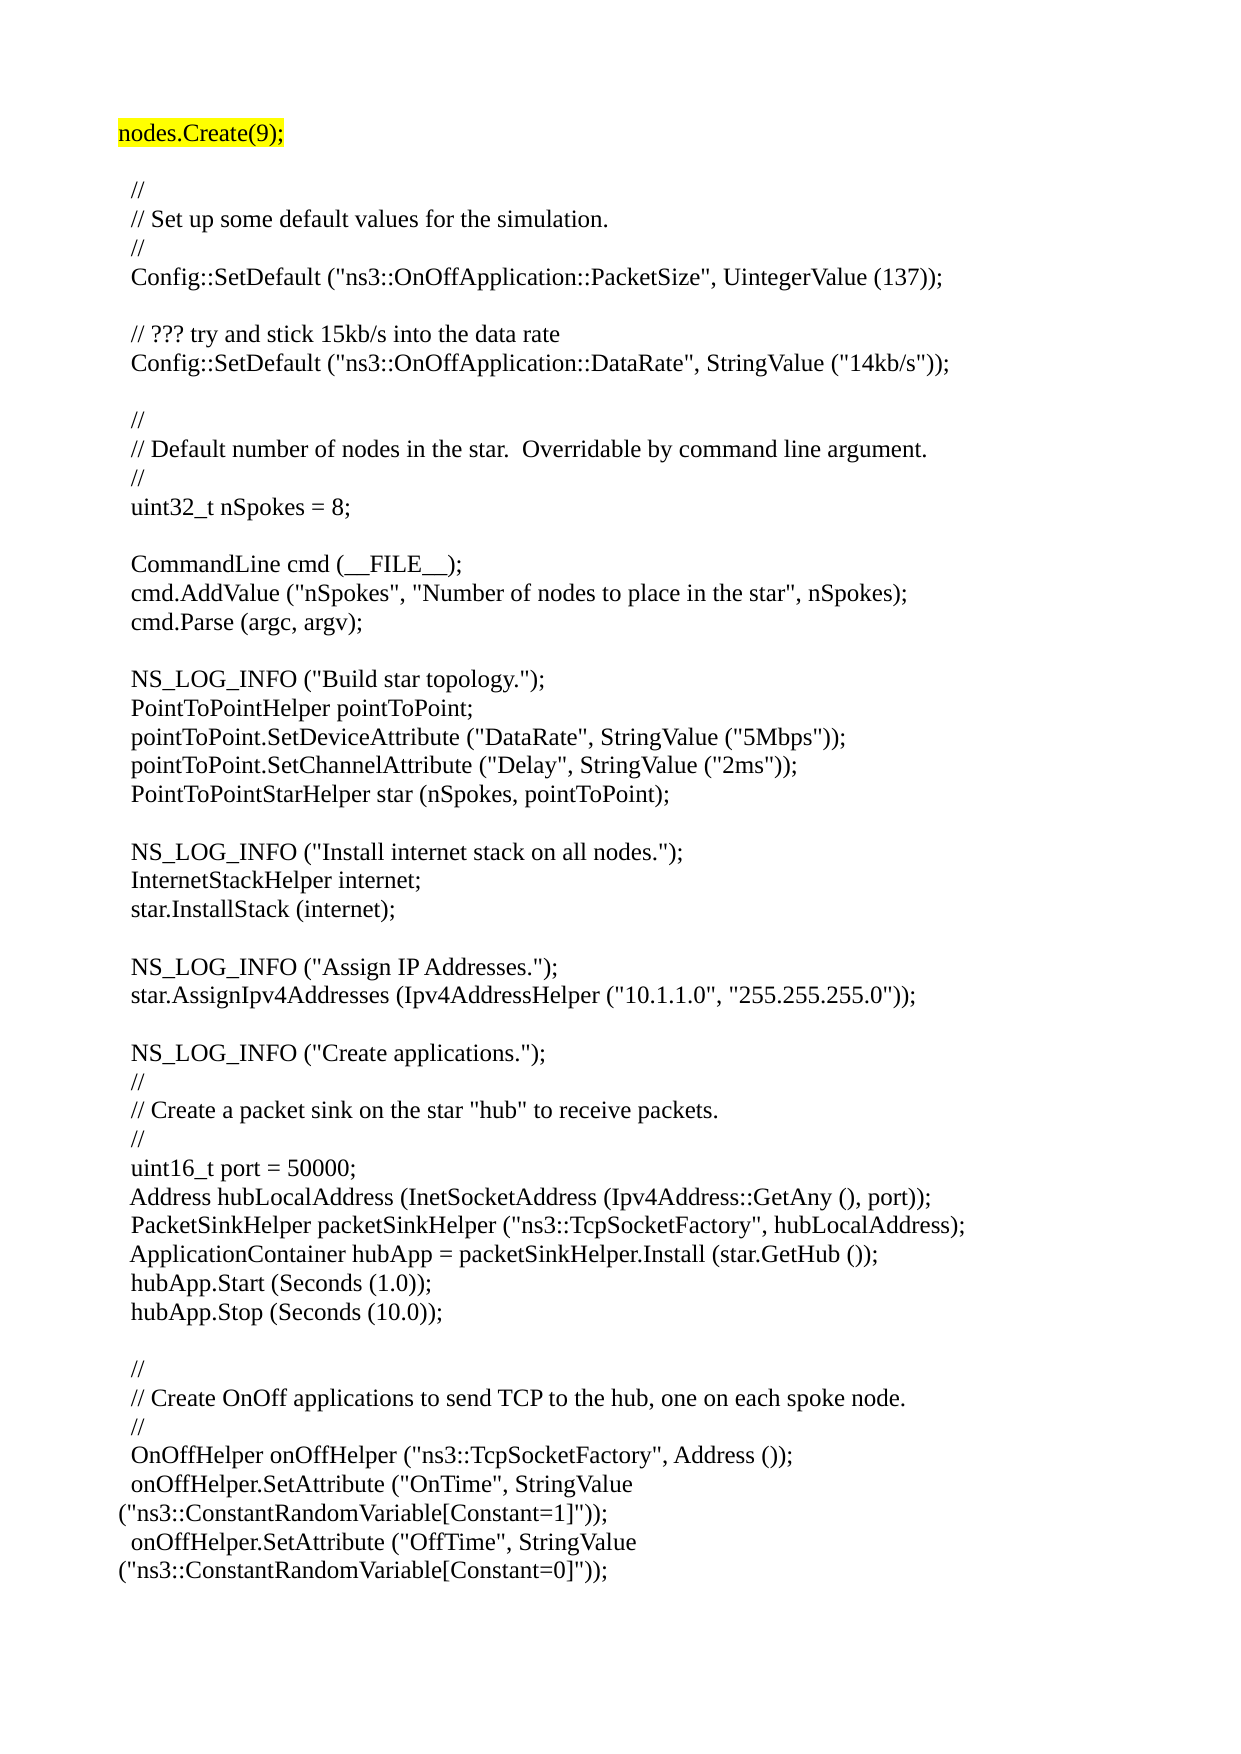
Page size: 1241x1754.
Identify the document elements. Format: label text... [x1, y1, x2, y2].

text uint16_t port = 50000; [118, 1153, 1122, 1182]
text onOffHelper.SetAttribute ("OnTime", StringValue ("ns3::ConstantRandomVariable[Constant=1]")); [118, 1469, 1122, 1527]
text cmd.Parse (argc, argv); [118, 607, 1122, 636]
text ApplicationContainer hubApp = packetSinkHelper.Install (star.GetHub ()); [118, 1239, 1122, 1268]
text star.InstallStack (internet); [118, 894, 1122, 923]
text // [118, 176, 1122, 204]
text NS_LOG_INFO ("Assign IP Addresses."); [118, 952, 1122, 981]
text PointToPointHelper pointToPoint; [118, 693, 1122, 722]
text // [118, 463, 1122, 492]
text // [118, 233, 1122, 262]
text hubApp.Stop (Seconds (10.0)); [118, 1297, 1122, 1326]
text PointToPointStarHelper star (nSpokes, pointToPoint); [118, 779, 1122, 808]
text Config::SetDefault ("ns3::OnOffApplication::PacketSize", UintegerValue (137)); [118, 262, 1122, 291]
text pointToPoint.SetDeviceAttribute ("DataRate", StringValue ("5Mbps")); [118, 722, 1122, 751]
text pointToPoint.SetChannelAttribute ("Delay", StringValue ("2ms")); [118, 751, 1122, 779]
text PacketSinkHelper packetSinkHelper ("ns3::TcpSocketFactory", hubLocalAddress); [118, 1211, 1122, 1239]
text NS_LOG_INFO ("Create applications."); [118, 1038, 1122, 1067]
text // Default number of nodes in the star. Overridable by command line argument. [118, 434, 1122, 463]
text // ??? try and stick 15kb/s into the data rate [118, 319, 1122, 348]
text nodes.Create(9); [118, 118, 1122, 147]
text star.AssignIpv4Addresses (Ipv4AddressHelper ("10.1.1.0", "255.255.255.0")); [118, 981, 1122, 1009]
text cmd.AddValue ("nSpokes", "Number of nodes to place in the star", nSpokes); [118, 578, 1122, 607]
text // Set up some default values for the simulation. [118, 204, 1122, 233]
text onOffHelper.SetAttribute ("OffTime", StringValue ("ns3::ConstantRandomVariable[Constant=0]")); [118, 1527, 1122, 1584]
text NS_LOG_INFO ("Install internet stack on all nodes."); [118, 837, 1122, 866]
text // [118, 1354, 1122, 1383]
text NS_LOG_INFO ("Build star topology."); [118, 664, 1122, 693]
text Config::SetDefault ("ns3::OnOffApplication::DataRate", StringValue ("14kb/s")); [118, 348, 1122, 377]
text // Create a packet sink on the star "hub" to receive packets. [118, 1096, 1122, 1124]
text // [118, 1124, 1122, 1153]
text CommandLine cmd (__FILE__); [118, 549, 1122, 578]
text uint32_t nSpokes = 8; [118, 492, 1122, 521]
text Address hubLocalAddress (InetSocketAddress (Ipv4Address::GetAny (), port)); [118, 1182, 1122, 1211]
text // [118, 406, 1122, 434]
text // [118, 1067, 1122, 1096]
text InternetStackHelper internet; [118, 866, 1122, 894]
text // Create OnOff applications to send TCP to the hub, one on each spoke node. [118, 1383, 1122, 1412]
text hubApp.Start (Seconds (1.0)); [118, 1268, 1122, 1297]
text OnOffHelper onOffHelper ("ns3::TcpSocketFactory", Address ()); [118, 1441, 1122, 1469]
text // [118, 1412, 1122, 1441]
